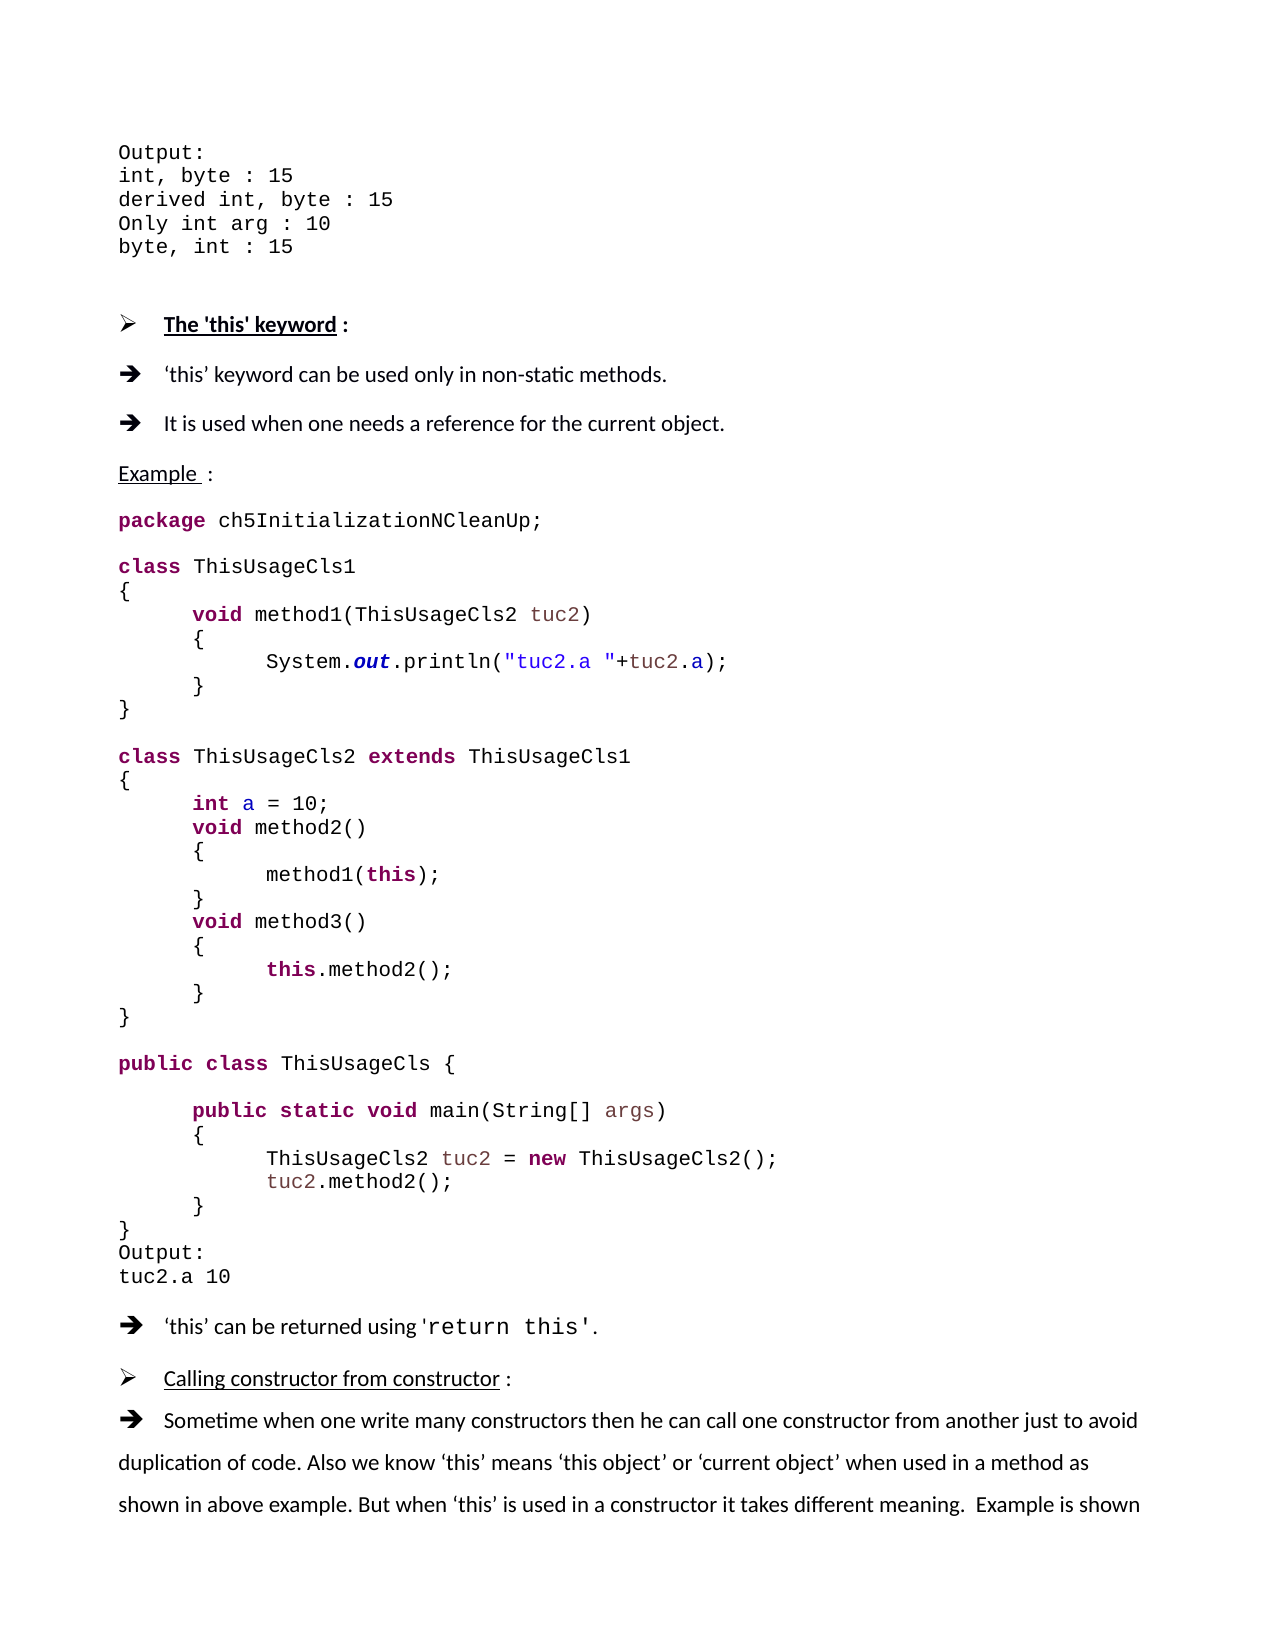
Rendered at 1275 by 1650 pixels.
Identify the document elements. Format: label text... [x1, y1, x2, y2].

text byte, int : 15 [118, 236, 1157, 260]
text void method3() [118, 911, 1157, 935]
text Output: [118, 142, 1157, 165]
list Calling constructor from constructor : [118, 1364, 1157, 1393]
text { [118, 840, 1157, 864]
text } [118, 982, 1157, 1006]
list ‘this’ can be returned using 'return this'. [118, 1314, 1157, 1339]
text package ch5InitializationNCleanUp; [118, 508, 1157, 533]
text } [118, 1219, 1157, 1242]
text derived int, byte : 15 [118, 189, 1157, 213]
text ThisUsageCls2 tuc2 = new ThisUsageCls2(); [118, 1148, 1157, 1171]
text class ThisUsageCls1 [118, 557, 1157, 580]
text this.method2(); [118, 958, 1157, 982]
text { [118, 1124, 1157, 1148]
text tuc2.a 10 [118, 1266, 1157, 1289]
text Only int arg : 10 [118, 213, 1157, 236]
text public class ThisUsageCls { [118, 1053, 1157, 1077]
text Output: [118, 1242, 1157, 1266]
text int a = 10; [118, 793, 1157, 817]
text } [118, 675, 1157, 698]
text { [118, 627, 1157, 651]
text method1(this); [118, 864, 1157, 888]
text } [118, 1195, 1157, 1219]
list It is used when one needs a reference for the current object. [118, 409, 1157, 437]
text public static void main(String[] args) [118, 1100, 1157, 1124]
text { [118, 580, 1157, 604]
text { [118, 935, 1157, 958]
text } [118, 1006, 1157, 1029]
list ‘this’ keyword can be used only in non-static methods. [118, 359, 1157, 388]
text } [118, 698, 1157, 722]
text } [118, 888, 1157, 911]
text void method1(ThisUsageCls2 tuc2) [118, 604, 1157, 627]
list The 'this' keyword : [118, 309, 1157, 338]
text int, byte : 15 [118, 165, 1157, 189]
list Example : [118, 458, 1157, 487]
text void method2() [118, 817, 1157, 840]
text class ThisUsageCls2 extends ThisUsageCls1 [118, 746, 1157, 769]
text { [118, 769, 1157, 793]
list Sometime when one write many constructors then he can call one constructor from another just to avoid duplication of code. Also we know ‘this’ means ‘this object’ or ‘current object’ when used in a method as shown in above example. But when ‘this’ is used in a constructor it takes different meaning. Example is shown [118, 1407, 1157, 1518]
text System.out.println("tuc2.a "+tuc2.a); [118, 651, 1157, 675]
text tuc2.method2(); [118, 1171, 1157, 1195]
